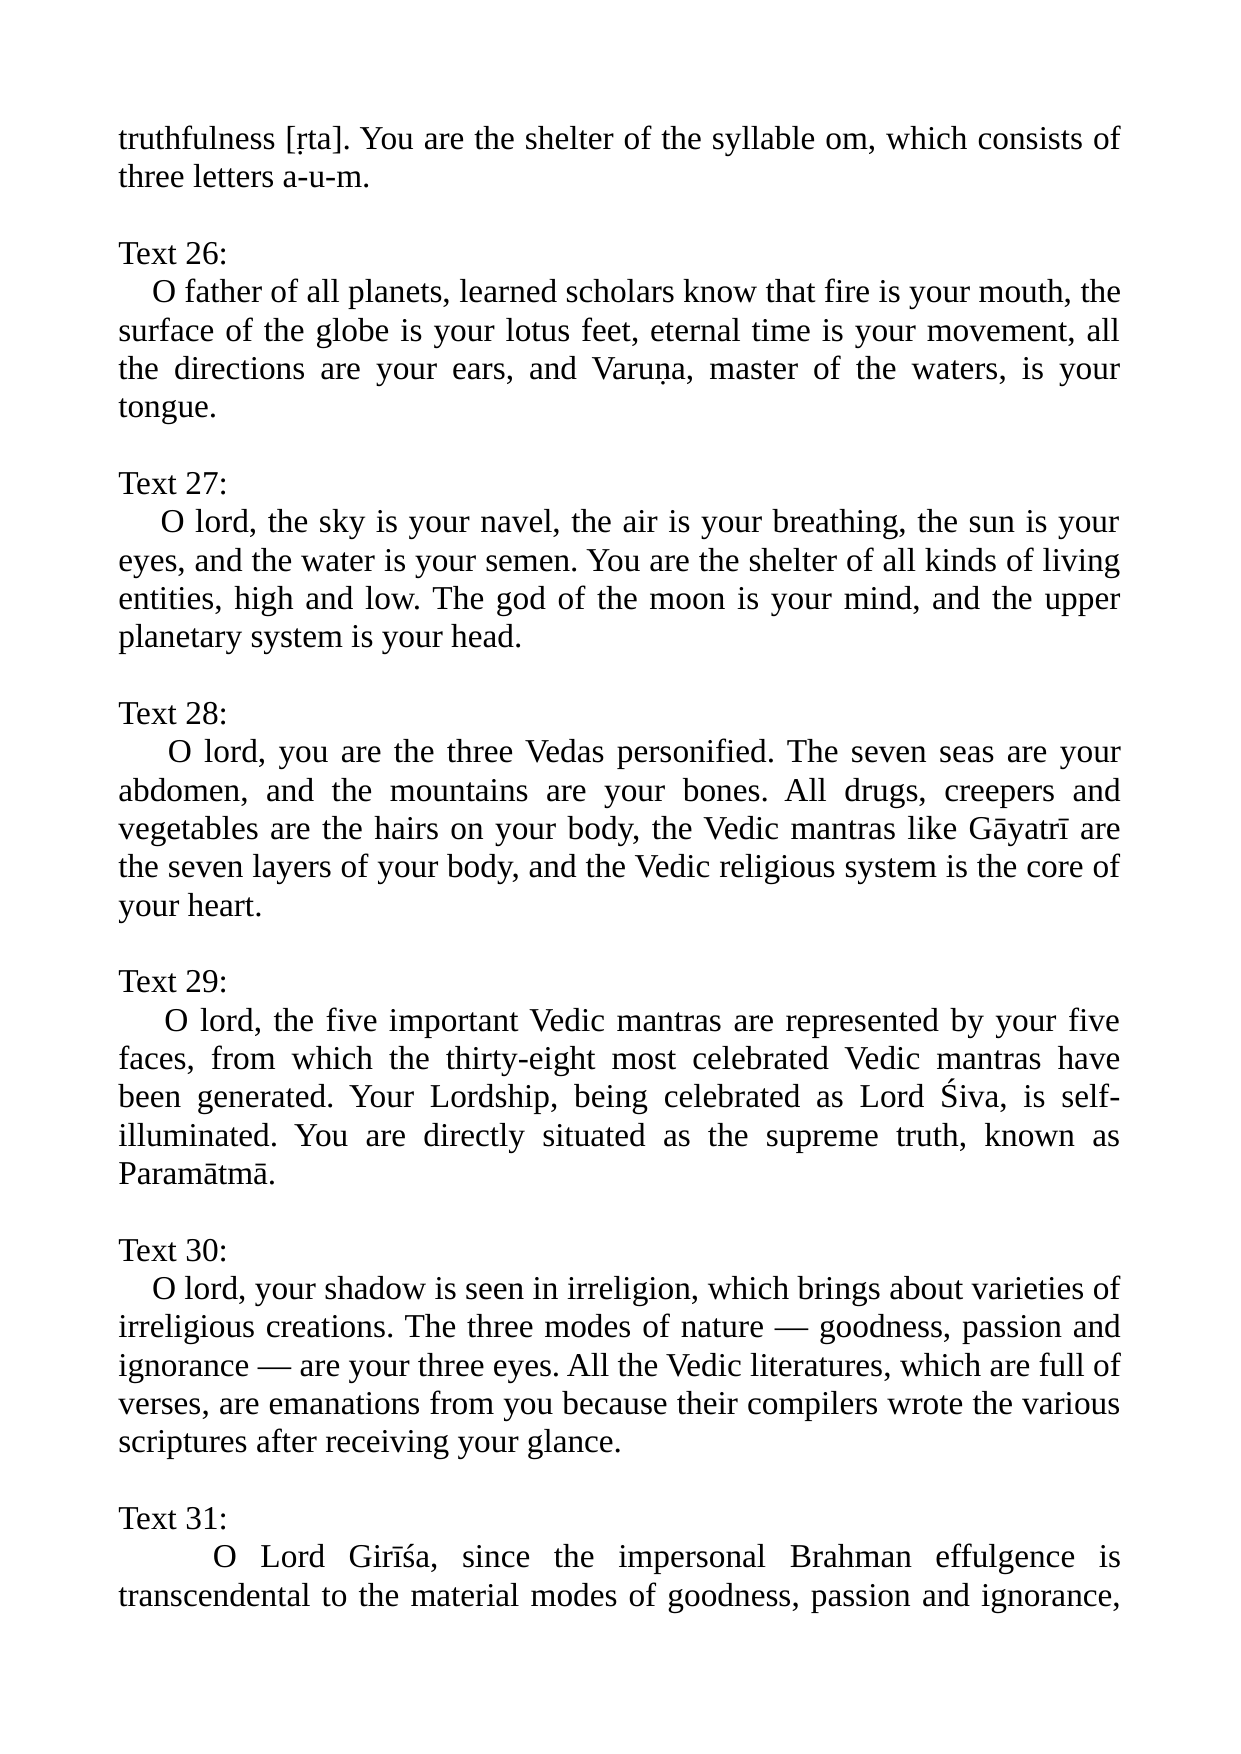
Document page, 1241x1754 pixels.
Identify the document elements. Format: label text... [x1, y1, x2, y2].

text O lord, your shadow is seen in irreligion, which brings about varieties of irreligious creations. The three modes of nature — goodness, passion and ignorance — are your three eyes. All the Vedic literatures, which are full of verses, are emanations from you because their compilers wrote the various scriptures after receiving your glance. [118, 1268, 1122, 1460]
text O lord, the five important Vedic mantras are represented by your five faces, from which the thirty-eight most celebrated Vedic mantras have been generated. Your Lordship, being celebrated as Lord Śiva, is self-illuminated. You are directly situated as the supreme truth, known as Paramātmā. [118, 1000, 1122, 1191]
text Text 30: [118, 1230, 1122, 1268]
text Text 29: [118, 961, 1122, 1000]
text O lord, the sky is your navel, the air is your breathing, the sun is your eyes, and the water is your semen. You are the shelter of all kinds of living entities, high and low. The god of the moon is your mind, and the upper planetary system is your head. [118, 501, 1122, 655]
text Text 26: [118, 233, 1122, 271]
text Text 27: [118, 463, 1122, 501]
text truthfulness [ṛta]. You are the shelter of the syllable om, which consists of three letters a-u-m. [118, 118, 1122, 195]
text Text 31: [118, 1498, 1122, 1536]
text O Lord Girīśa, since the impersonal Brahman effulgence is transcendental to the material modes of goodness, passion and ignorance, [118, 1536, 1122, 1613]
text Text 28: [118, 693, 1122, 731]
text O father of all planets, learned scholars know that fire is your mouth, the surface of the globe is your lotus feet, eternal time is your movement, all the directions are your ears, and Varuṇa, master of the waters, is your tongue. [118, 271, 1122, 425]
text O lord, you are the three Vedas personified. The seven seas are your abdomen, and the mountains are your bones. All drugs, creepers and vegetables are the hairs on your body, the Vedic mantras like Gāyatrī are the seven layers of your body, and the Vedic religious system is the core of your heart. [118, 731, 1122, 923]
